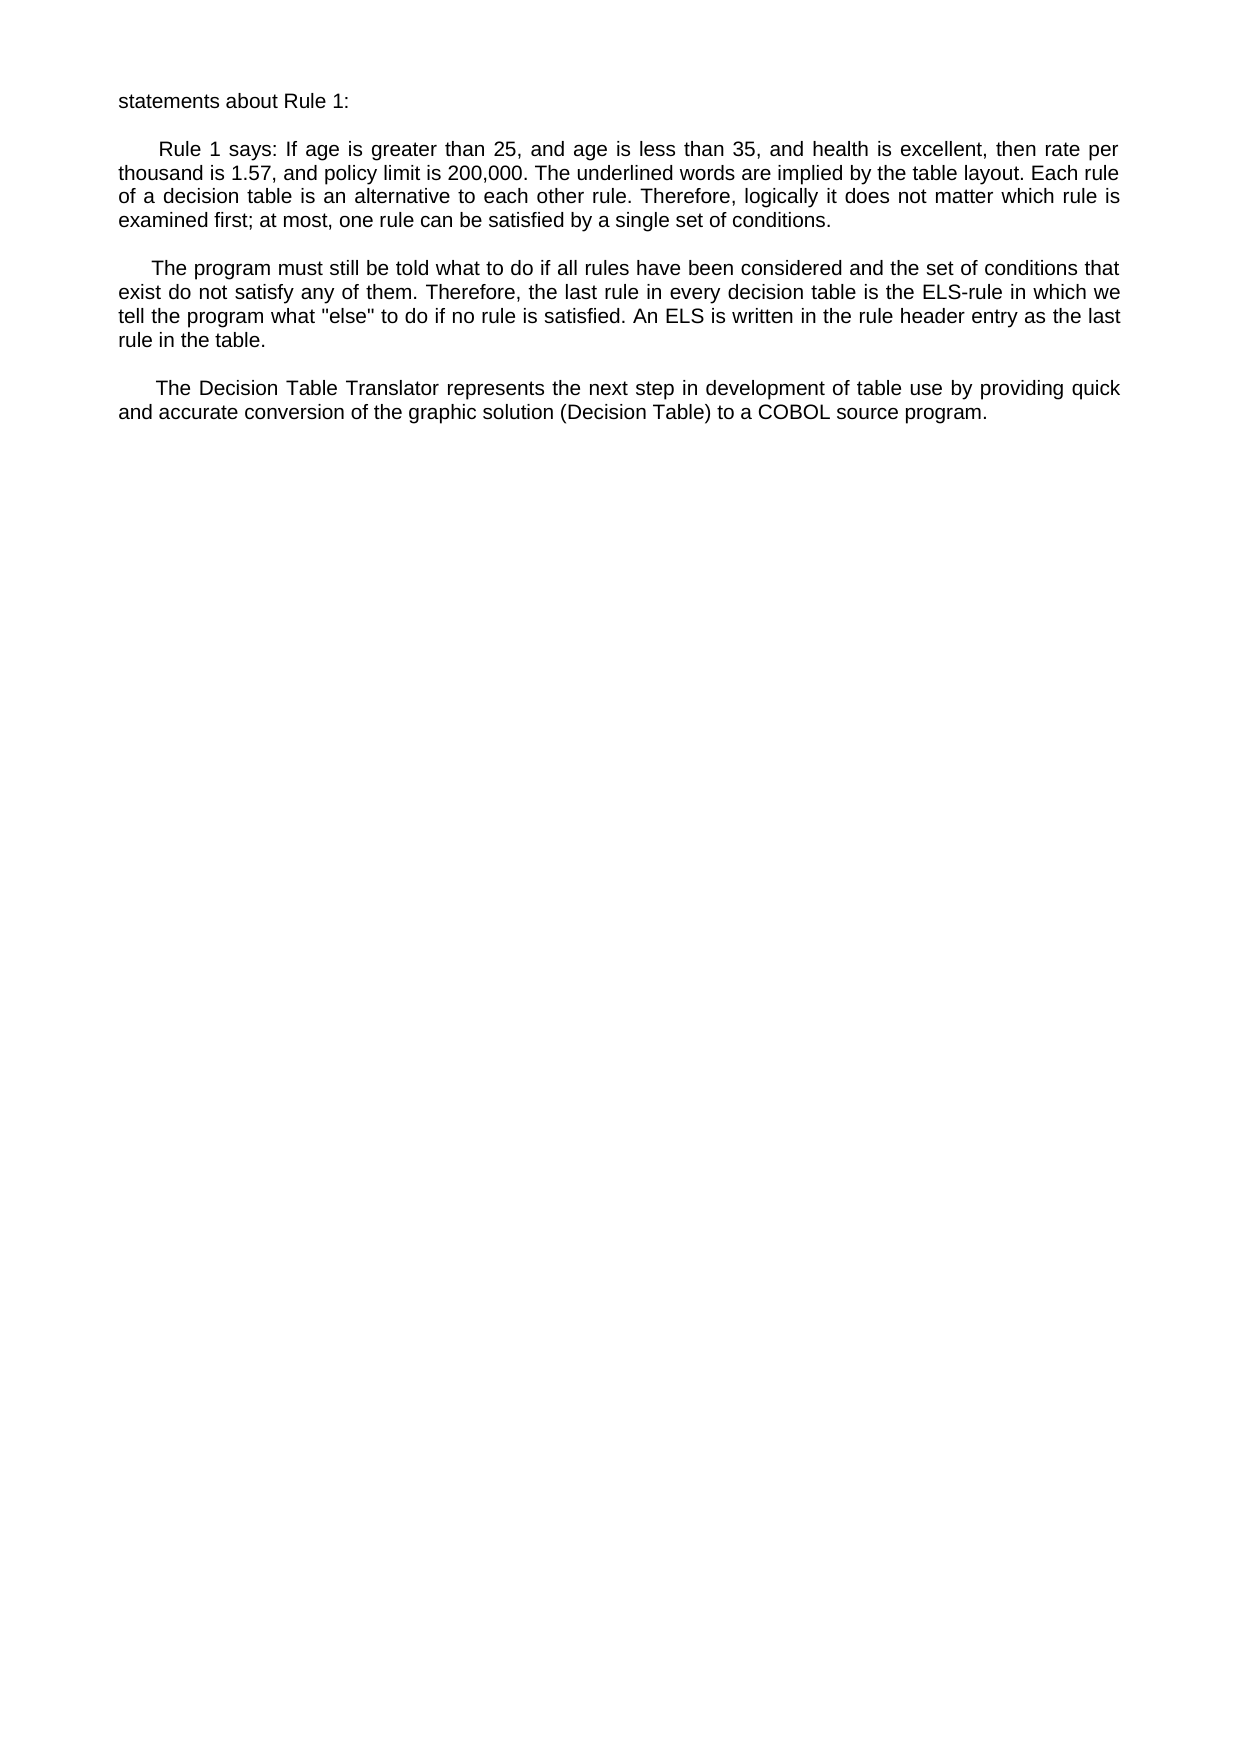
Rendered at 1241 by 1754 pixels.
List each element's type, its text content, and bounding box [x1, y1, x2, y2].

text Rule 1 says: If age is greater than 25, and age is less than 35, and health is excellent, then rate per thousand is 1.57, and policy limit is 200,000. The underlined words are implied by the table layout. Each rule of a decision table is an alternative to each other rule. Therefore, logically it does not matter which rule is examined first; at most, one rule can be satisfied by a single set of conditions. [118, 136, 1122, 232]
text The program must still be told what to do if all rules have been considered and the set of conditions that exist do not satisfy any of them. Therefore, the last rule in every decision table is the ELS-rule in which we tell the program what "else" to do if no rule is satisfied. An ELS is written in the rule header entry as the last rule in the table. [118, 256, 1122, 352]
text The Decision Table Translator represents the next step in development of table use by providing quick and accurate conversion of the graphic solution (Decision Table) to a COBOL source program. [118, 376, 1122, 424]
text statements about Rule 1: [118, 88, 1122, 112]
